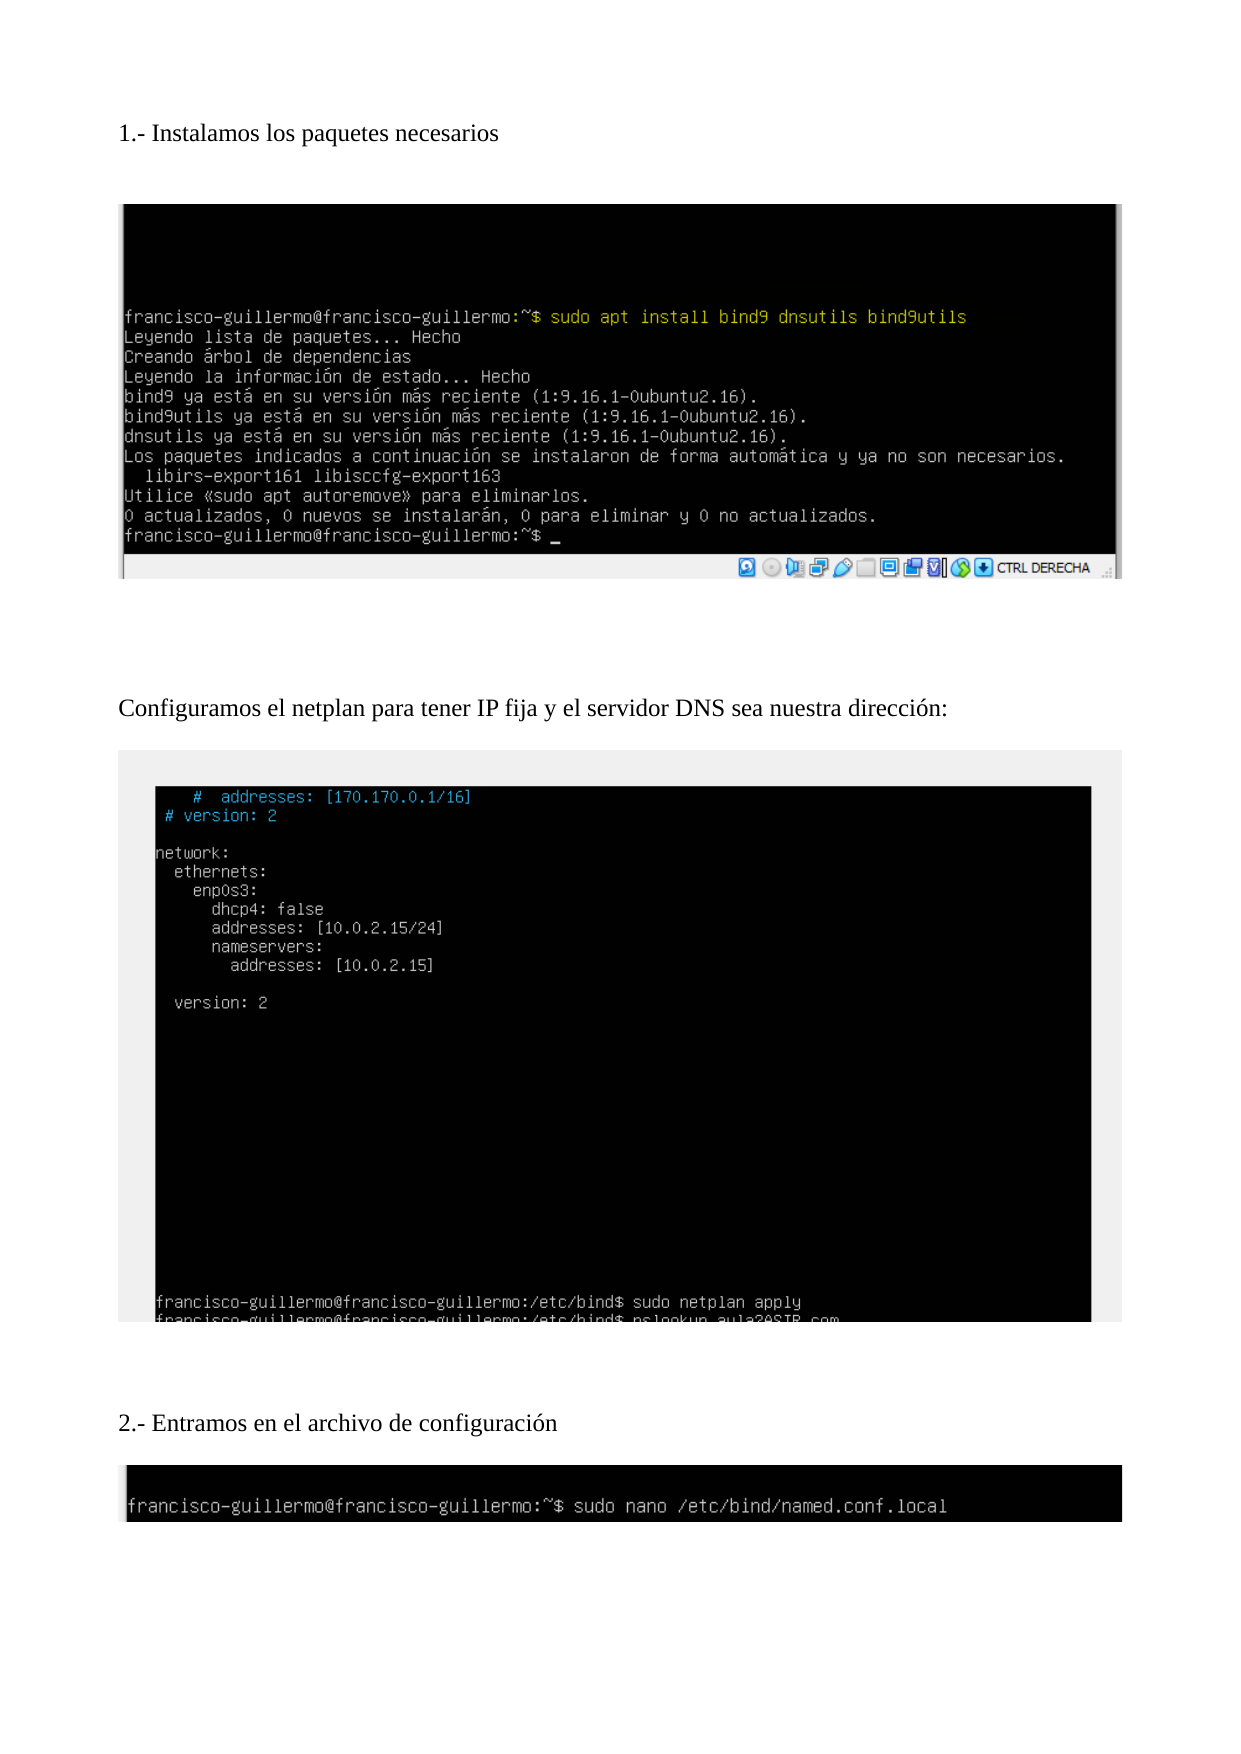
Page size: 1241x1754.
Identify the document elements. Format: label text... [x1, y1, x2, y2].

text 1.- Instalamos los paquetes necesarios [118, 118, 1122, 147]
picture [118, 750, 1123, 1322]
text 2.- Entramos en el archivo de configuración [118, 1408, 1122, 1437]
text Configuramos el netplan para tener IP fija y el servidor DNS sea nuestra dirección: [118, 693, 1122, 722]
picture [118, 1465, 1123, 1522]
picture [118, 204, 1123, 579]
